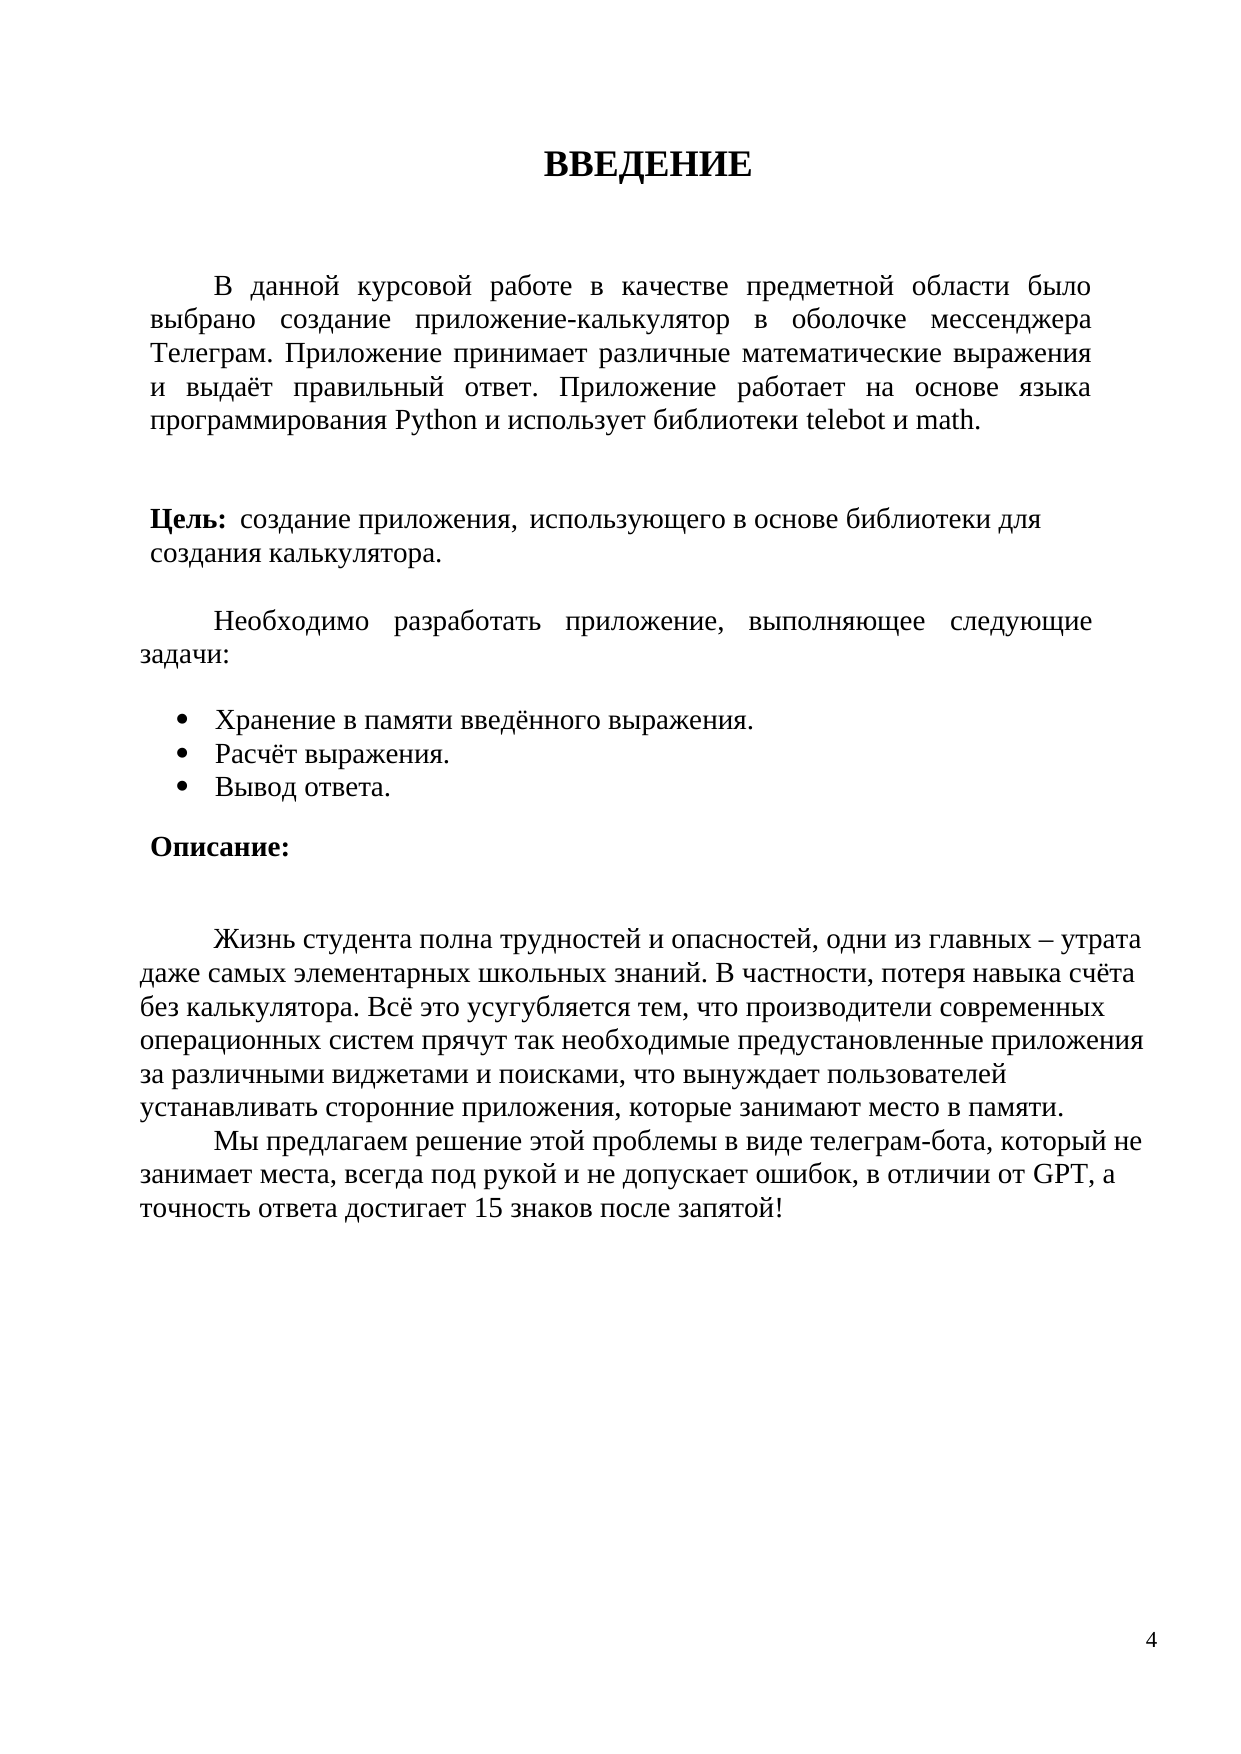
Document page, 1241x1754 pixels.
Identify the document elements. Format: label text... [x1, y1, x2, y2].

text Цель: создание приложения, использующего в основе библиотеки для создания калькулятора. [150, 501, 1123, 568]
list Хранение в памяти введённого выражения. [177, 702, 1157, 736]
text В данной курсовой работе в качестве предметной области было выбрано создание приложение-калькулятор в оболочке мессенджера Телеграм. Приложение принимает различные математические выражения и выдаёт правильный ответ. Приложение работает на основе языка программирования Python и использует библиотеки telebot и math. [150, 268, 1092, 436]
text ВВЕДЕНИЕ [139, 142, 1157, 185]
text Необходимо разработать приложение, выполняющее следующие задачи: [139, 604, 1092, 669]
list Вывод ответа. [177, 769, 1157, 803]
text Жизнь студента полна трудностей и опасностей, одни из главных – утрата даже самых элементарных школьных знаний. В частности, потеря навыка счёта без калькулятора. Всё это усугубляется тем, что производители современных операционных систем прячут так необходимые предустановленные приложения за различными виджетами и поисками, что вынуждает пользователей устанавливать сторонние приложения, которые занимают место в памяти. [139, 922, 1157, 1123]
list Расчёт выражения. [177, 736, 1157, 769]
text Описание: [150, 829, 1157, 862]
text Мы предлагаем решение этой проблемы в виде телеграм-бота, который не занимает места, всегда под рукой и не допускает ошибок, в отличии от GPT, а точность ответа достигает 15 знаков после запятой! [139, 1123, 1157, 1223]
